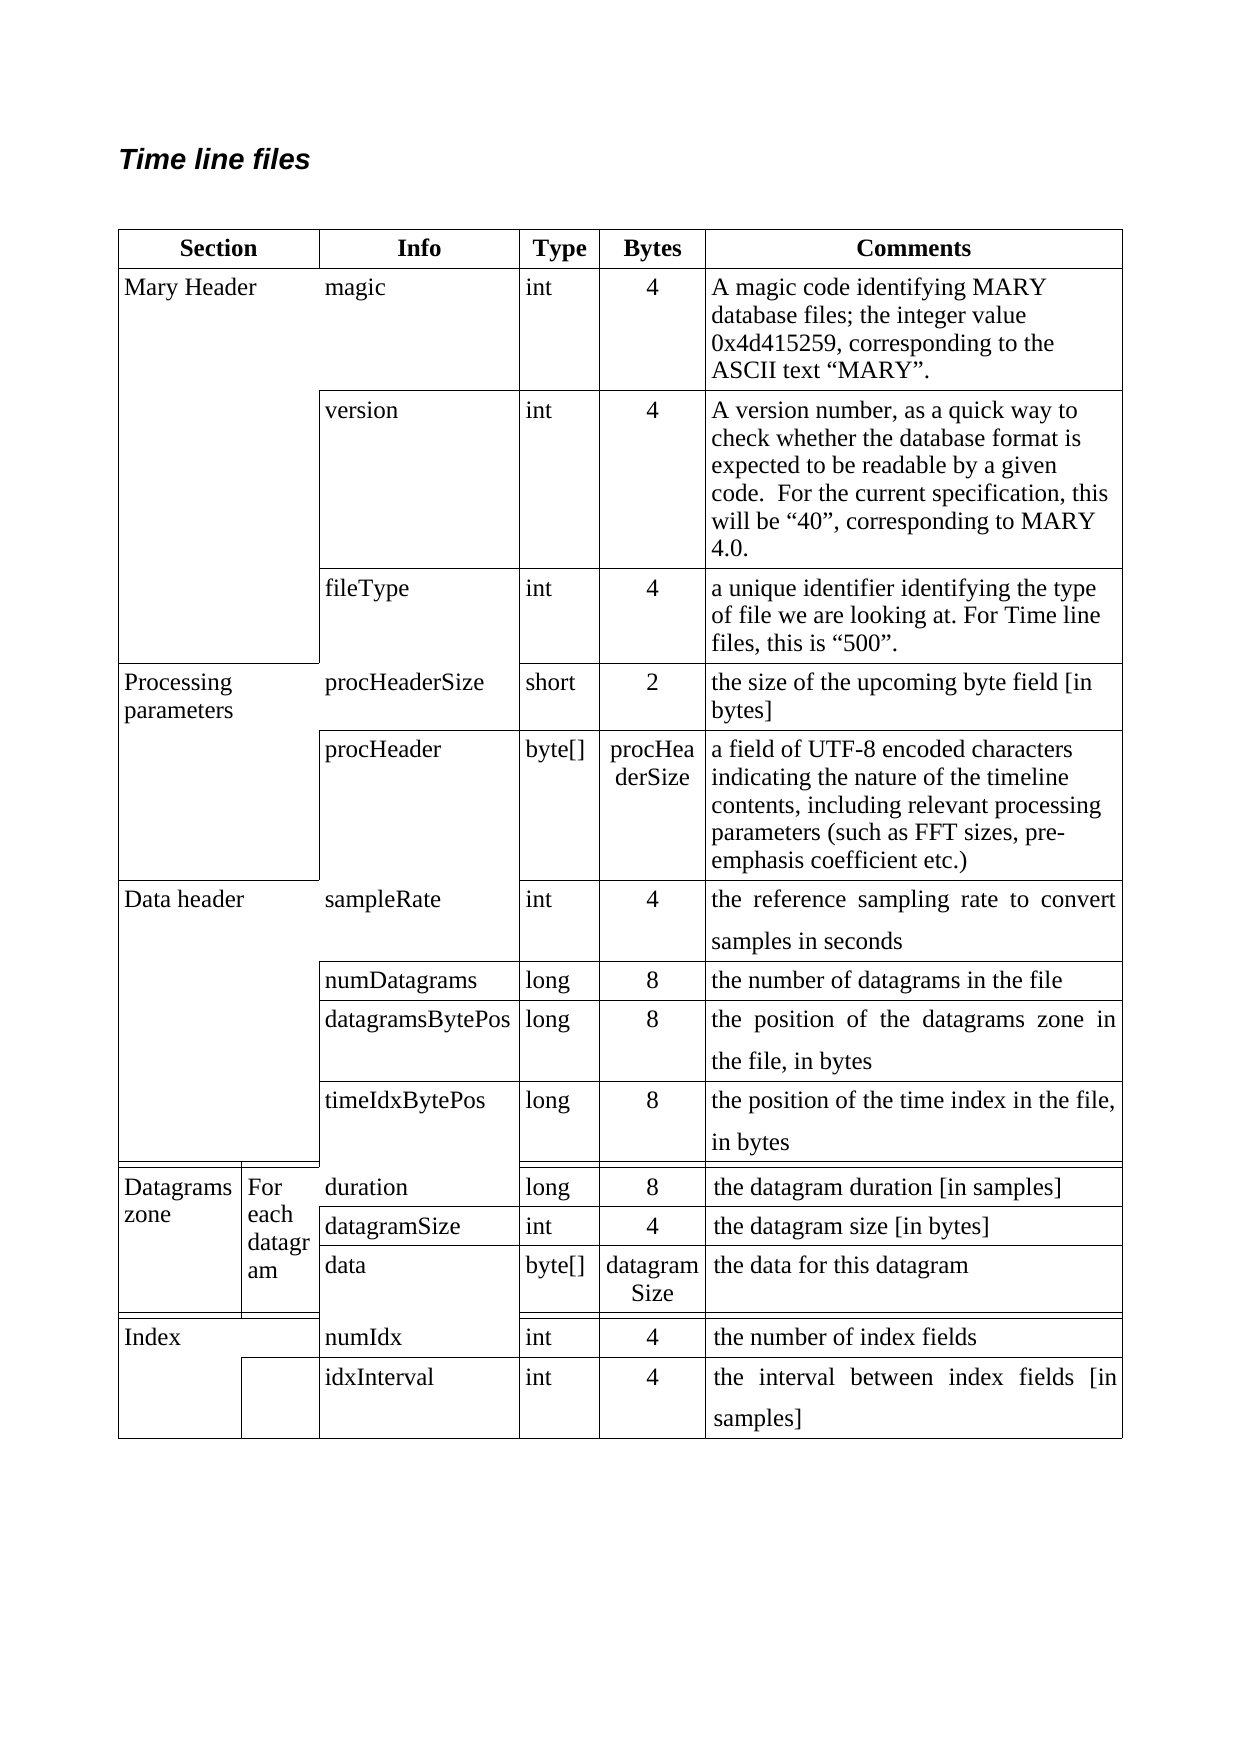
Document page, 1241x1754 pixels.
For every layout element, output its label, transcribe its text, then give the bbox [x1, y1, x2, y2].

table_header the reference sampling rate to convert samples in seconds [706, 881, 1122, 961]
table_cell Data header [119, 881, 319, 1161]
table_cell long [520, 1001, 599, 1081]
table_cell long [520, 1082, 599, 1161]
table_cell 4 [600, 1358, 705, 1438]
table_header Info [320, 230, 519, 268]
table_cell A version number, as a quick way to check whether the database format is expected to be readable by a given code. For the current specification, this will be “40”, corresponding to MARY 4.0. [706, 391, 1122, 568]
subtitle Time line files [118, 143, 1122, 176]
table_header [706, 1162, 1122, 1167]
table_cell the number of datagrams in the file [706, 962, 1122, 1000]
table_header sampleRate [319, 880, 519, 961]
table_cell [119, 1162, 241, 1167]
table_cell Mary Header [119, 269, 319, 663]
table_header int [520, 269, 599, 390]
table_header Bytes [600, 230, 705, 268]
table_cell fileType [320, 569, 519, 663]
table_cell 8 [600, 1001, 705, 1081]
table_cell [119, 1313, 241, 1318]
table_cell 8 [600, 1082, 705, 1161]
table_cell 4 [600, 1207, 705, 1245]
table_header [242, 1313, 319, 1318]
table_cell 4 [600, 569, 705, 663]
table_cell a field of UTF-8 encoded characters indicating the nature of the timeline contents, including relevant processing parameters (such as FFT sizes, pre-emphasis coefficient etc.) [706, 731, 1122, 880]
table_cell the datagram size [in bytes] [706, 1207, 1122, 1245]
table_header 2 [600, 664, 705, 729]
table_header magic [319, 269, 519, 390]
table_cell 8 [600, 962, 705, 1000]
table_header Comments [706, 230, 1122, 268]
table_header [241, 1319, 319, 1357]
table_cell the position of the datagrams zone in the file, in bytes [706, 1001, 1122, 1081]
table_cell numDatagrams [320, 962, 519, 1000]
table_header numIdx [320, 1312, 519, 1357]
table_header the size of the upcoming byte field [in bytes] [706, 664, 1122, 729]
table_cell [242, 1162, 319, 1167]
table_header [706, 1313, 1122, 1318]
table_cell procHeaderSize [600, 731, 705, 880]
table_header [600, 1313, 705, 1318]
table_header 8 [600, 1168, 705, 1206]
table_cell byte[] [520, 731, 599, 880]
table_cell byte[] [520, 1246, 599, 1312]
table_header duration [319, 1161, 519, 1206]
table_header long [520, 1168, 599, 1206]
table_cell the interval between index fields [in samples] [706, 1358, 1122, 1438]
table_cell For each datagram [242, 1168, 319, 1312]
table_cell a unique identifier identifying the type of file we are looking at. For Time line files, this is “500”. [706, 569, 1122, 663]
table_cell 4 [600, 391, 705, 568]
table_header the datagram duration [in samples] [706, 1168, 1122, 1206]
table_cell idxInterval [320, 1358, 519, 1438]
table_cell procHeader [320, 731, 519, 880]
table_header 4 [600, 269, 705, 390]
table_header int [520, 881, 599, 961]
table_header Section [119, 230, 319, 268]
table_cell long [520, 962, 599, 1000]
table_cell int [520, 569, 599, 663]
table_cell datagramSize [320, 1207, 519, 1245]
table_header [520, 1162, 599, 1167]
table_cell int [520, 1207, 599, 1245]
table_cell datagramSize [600, 1246, 705, 1312]
table_cell version [320, 391, 519, 568]
table_header procHeaderSize [319, 663, 519, 729]
table_header int [520, 1319, 599, 1357]
table_cell datagramsBytePos [320, 1001, 519, 1081]
table_header [520, 1313, 599, 1318]
table_header 4 [600, 1319, 705, 1357]
table_cell Datagrams zone [119, 1168, 241, 1312]
table_header Type [520, 230, 599, 268]
table_header A magic code identifying MARY database files; the integer value 0x4d415259, corresponding to the ASCII text “MARY”. [706, 269, 1122, 390]
table_header the number of index fields [706, 1319, 1122, 1357]
table_header [600, 1162, 705, 1167]
table_cell int [520, 1358, 599, 1438]
table_cell int [520, 391, 599, 568]
table_header 4 [600, 881, 705, 961]
table_cell timeIdxBytePos [320, 1082, 519, 1161]
table_cell Index [119, 1319, 241, 1438]
table_cell the data for this datagram [706, 1246, 1122, 1312]
table_cell the position of the time index in the file, in bytes [706, 1082, 1122, 1161]
table_cell data [320, 1246, 519, 1312]
table_cell [242, 1358, 319, 1438]
table_header short [520, 664, 599, 729]
table_cell Processing parameters [119, 664, 319, 880]
